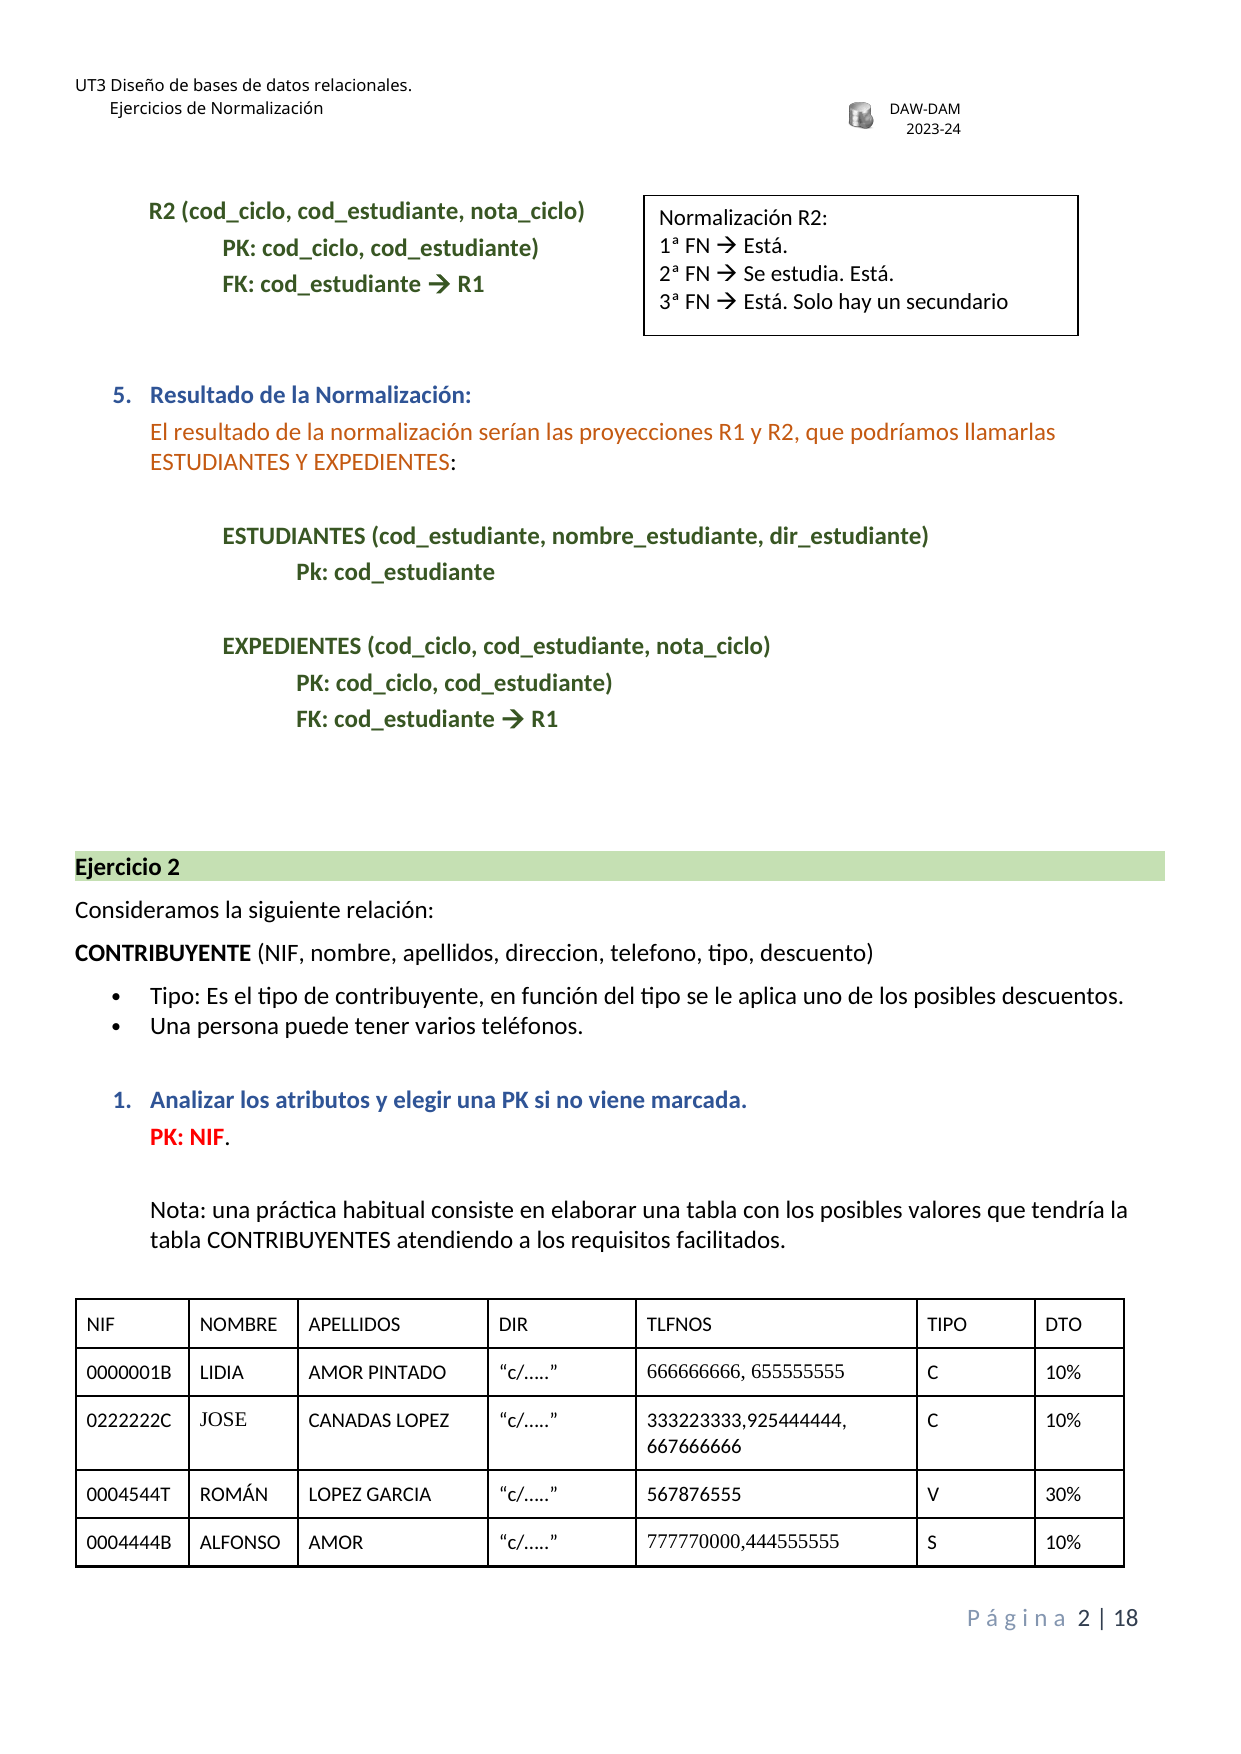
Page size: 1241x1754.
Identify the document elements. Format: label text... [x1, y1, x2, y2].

table_header TLFNOS [637, 1300, 916, 1347]
table_header DIR [489, 1300, 635, 1347]
table_cell 10% [1036, 1349, 1123, 1395]
table_cell AMOR [299, 1519, 487, 1565]
text FK: cod_estudiante  R1 [296, 704, 1165, 734]
text [1079, 269, 1165, 299]
table_cell C [918, 1349, 1034, 1395]
text Ejercicio 2 [75, 851, 1165, 881]
text Nota: una práctica habitual consiste en elaborar una tabla con los posibles valores que tendría la tabla CONTRIBUYENTES atendiendo a los requisitos facilitados. [150, 1194, 1165, 1255]
table_cell 10% [1036, 1397, 1123, 1469]
text [1079, 232, 1165, 262]
table_header NIF [77, 1300, 188, 1347]
table_cell V [918, 1471, 1034, 1517]
text 3ª FN  Está. Solo hay un secundario [659, 287, 1063, 315]
table_cell ROMÁN [190, 1471, 297, 1517]
table_cell 30% [1036, 1471, 1123, 1517]
text 1ª FN  Está. [659, 231, 1063, 259]
text ESTUDIANTES (cod_estudiante, nombre_estudiante, dir_estudiante) [149, 520, 1165, 550]
text Pk: cod_estudiante [296, 557, 1165, 587]
text [1079, 195, 1165, 226]
list Tipo: Es el tipo de contribuyente, en función del tipo se le aplica uno de los posibles descuentos. [112, 980, 1165, 1010]
text 2ª FN  Se estudia. Está. [659, 259, 1063, 287]
text FK: cod_estudiante  R1 [222, 269, 643, 299]
list Resultado de la Normalización: [112, 379, 1165, 409]
text PK: NIF. [150, 1121, 1165, 1151]
text El resultado de la normalización serían las proyecciones R1 y R2, que podríamos llamarlas ESTUDIANTES Y EXPEDIENTES: [150, 416, 1165, 477]
table_cell 567876555 [637, 1471, 916, 1517]
table_cell 0004544T [77, 1471, 188, 1517]
table_cell 0222222C [77, 1397, 188, 1469]
list Una persona puede tener varios teléfonos. [112, 1010, 1165, 1041]
table_cell “c/…..” [489, 1471, 635, 1517]
table_header NOMBRE [190, 1300, 297, 1347]
table_cell “c/…..” [489, 1519, 635, 1565]
table_cell 0004444B [77, 1519, 188, 1565]
picture [846, 101, 874, 129]
table_header TIPO [918, 1300, 1034, 1347]
text EXPEDIENTES (cod_ciclo, cod_estudiante, nota_ciclo) [149, 630, 1165, 661]
table_cell 10% [1036, 1519, 1123, 1565]
text PK: cod_ciclo, cod_estudiante) [296, 667, 1165, 697]
table_cell LOPEZ GARCIA [299, 1471, 487, 1517]
table_cell S [918, 1519, 1034, 1565]
text CONTRIBUYENTE (NIF, nombre, apellidos, direccion, telefono, tipo, descuento) [75, 937, 1165, 967]
table_header APELLIDOS [299, 1300, 487, 1347]
table_cell C [918, 1397, 1034, 1469]
text Normalización R2: [659, 203, 1063, 231]
text R2 (cod_ciclo, cod_estudiante, nota_ciclo) [75, 195, 643, 226]
table_cell “c/…..” [489, 1349, 635, 1395]
table_cell 666666666, 655555555 [637, 1349, 916, 1395]
list Analizar los atributos y elegir una PK si no viene marcada. [112, 1084, 1165, 1114]
table_cell “c/…..” [489, 1397, 635, 1469]
text Consideramos la siguiente relación: [75, 894, 1165, 924]
table_cell 333223333,925444444, 667666666 [637, 1397, 916, 1469]
table_cell ALFONSO [190, 1519, 297, 1565]
table_cell CANADAS LOPEZ [299, 1397, 487, 1469]
table_cell JOSE [190, 1397, 297, 1469]
table_cell AMOR PINTADO [299, 1349, 487, 1395]
text PK: cod_ciclo, cod_estudiante) [222, 232, 643, 262]
table_header DTO [1036, 1300, 1123, 1347]
table_cell 0000001B [77, 1349, 188, 1395]
table_cell LIDIA [190, 1349, 297, 1395]
table_cell 777770000,444555555 [637, 1519, 916, 1565]
